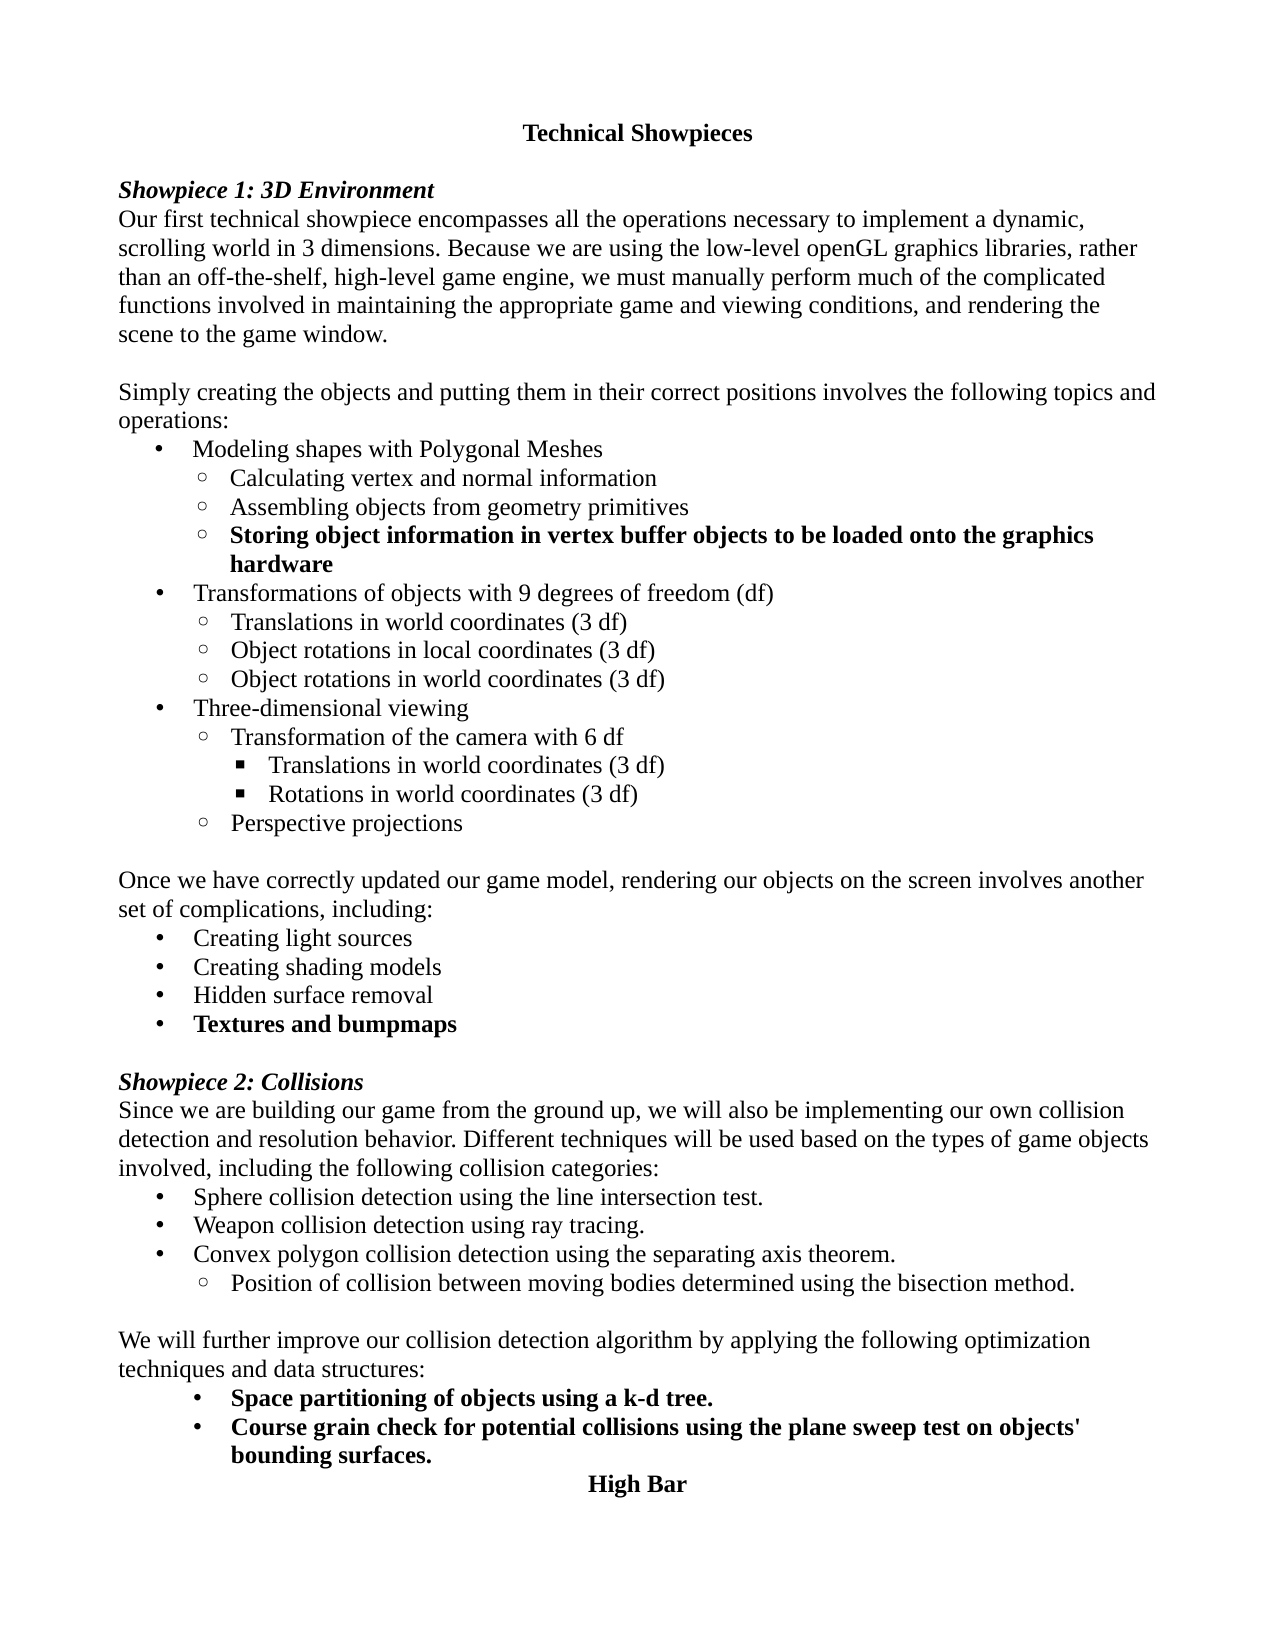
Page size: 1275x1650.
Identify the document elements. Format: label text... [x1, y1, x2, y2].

text Our first technical showpiece encompasses all the operations necessary to implement a dynamic, scrolling world in 3 dimensions. Because we are using the low-level openGL graphics libraries, rather than an off-the-shelf, high-level game engine, we must manually perform much of the complicated functions involved in maintaining the appropriate game and viewing conditions, and rendering the scene to the game window. [118, 204, 1157, 348]
list Rotations in world coordinates (3 df) [231, 779, 1157, 808]
list Sphere collision detection using the line intersection test. [156, 1182, 1157, 1211]
list Perspective projections [193, 808, 1157, 837]
text Technical Showpieces [118, 118, 1157, 147]
list Assembling objects from geometry primitives [192, 492, 1157, 521]
list Storing object information in vertex buffer objects to be loaded onto the graphics hardware [192, 521, 1157, 578]
list Object rotations in local coordinates (3 df) [193, 636, 1157, 664]
list Transformation of the camera with 6 df [193, 722, 1157, 751]
list Weapon collision detection using ray tracing. [156, 1211, 1157, 1239]
list Convex polygon collision detection using the separating axis theorem. [156, 1239, 1157, 1268]
list Object rotations in world coordinates (3 df) [193, 664, 1157, 693]
list Position of collision between moving bodies determined using the bisection method. [193, 1268, 1157, 1297]
text Showpiece 1: 3D Environment [118, 176, 1157, 204]
list Calculating vertex and normal information [192, 463, 1157, 492]
list Course grain check for potential collisions using the plane sweep test on objects' bounding surfaces. [193, 1412, 1157, 1469]
list Three-dimensional viewing [156, 693, 1157, 722]
list Modeling shapes with Polygonal Meshes [154, 434, 1157, 463]
list Space partitioning of objects using a k-d tree. [193, 1383, 1157, 1412]
text High Bar [118, 1469, 1157, 1498]
text We will further improve our collision detection algorithm by applying the following optimization techniques and data structures: [118, 1326, 1157, 1383]
text Simply creating the objects and putting them in their correct positions involves the following topics and operations: [118, 377, 1157, 434]
list Textures and bumpmaps [156, 1009, 1157, 1038]
list Creating shading models [156, 952, 1157, 981]
text Since we are building our game from the ground up, we will also be implementing our own collision detection and resolution behavior. Different techniques will be used based on the types of game objects involved, including the following collision categories: [118, 1096, 1157, 1182]
list Transformations of objects with 9 degrees of freedom (df) [156, 578, 1157, 607]
text Showpiece 2: Collisions [118, 1067, 1157, 1096]
text Once we have correctly updated our game model, rendering our objects on the screen involves another set of complications, including: [118, 866, 1157, 923]
list Hidden surface removal [156, 981, 1157, 1009]
list Translations in world coordinates (3 df) [231, 751, 1157, 779]
list Creating light sources [156, 923, 1157, 952]
list Translations in world coordinates (3 df) [193, 607, 1157, 636]
